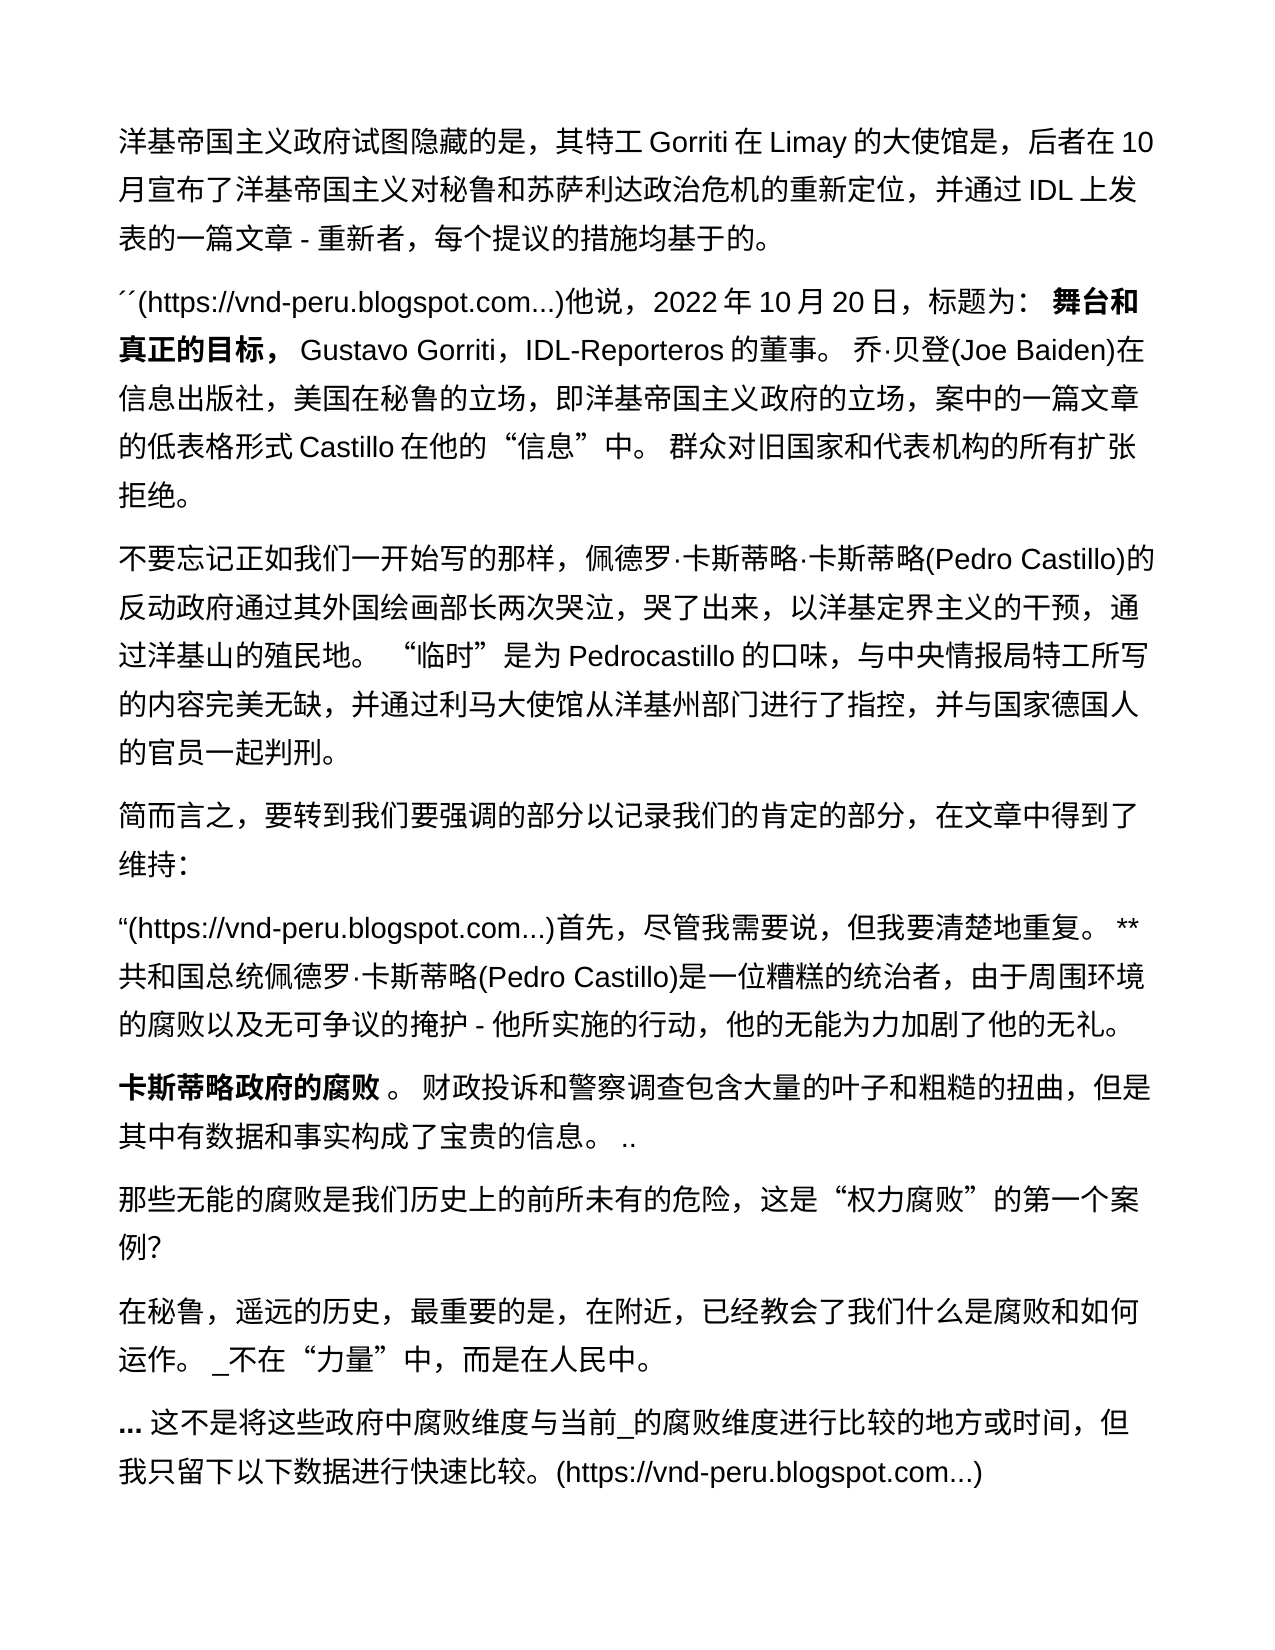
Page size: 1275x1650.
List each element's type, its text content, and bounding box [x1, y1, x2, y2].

text ´´(https://vnd-peru.blogspot.com...)他说，2022年10月20日，标题为： 舞台和真正的目标， Gustavo Gorriti，IDL-Reporteros的董事。 乔·贝登(Joe Baiden)在信息出版社，美国在秘鲁的立场，即洋基帝国主义政府的立场，案中的一篇文章的低表格形式Castillo在他的“信息”中。 群众对旧国家和代表机构的所有扩张拒绝。 [118, 278, 1157, 515]
text 简而言之，要转到我们要强调的部分以记录我们的肯定的部分，在文章中得到了维持： [118, 793, 1157, 884]
text ... 这不是将这些政府中腐败维度与当前_的腐败维度进行比较的地方或时间，但我只留下以下数据进行快速比较。(https://vnd-peru.blogspot.com...) [118, 1400, 1157, 1491]
text 不要忘记正如我们一开始写的那样，佩德罗·卡斯蒂略·卡斯蒂略(Pedro Castillo)的反动政府通过其外国绘画部长两次哭泣，哭了出来，以洋基定界主义的干预，通过洋基山的殖民地。 “临时”是为Pedrocastillo的口味，与中央情报局特工所写的内容完美无缺，并通过利马大使馆从洋基州部门进行了指控，并与国家德国人的官员一起判刑。 [118, 536, 1157, 772]
text 那些无能的腐败是我们历史上的前所未有的危险，这是“权力腐败”的第一个案例？ [118, 1176, 1157, 1267]
text 卡斯蒂略政府的腐败 。 财政投诉和警察调查包含大量的叶子和粗糙的扭曲，但是其中有数据和事实构成了宝贵的信息。 .. [118, 1065, 1157, 1156]
text “(https://vnd-peru.blogspot.com...)首先，尽管我需要说，但我要清楚地重复。 **共和国总统佩德罗·卡斯蒂略(Pedro Castillo)是一位糟糕的统治者，由于周围环境的腐败以及无可争议的掩护 - 他所实施的行动，他的无能为力加剧了他的无礼。 [118, 904, 1157, 1044]
text 在秘鲁，遥远的历史，最重要的是，在附近，已经教会了我们什么是腐败和如何运作。 _不在“力量”中，而是在人民中。 [118, 1288, 1157, 1379]
text 洋基帝国主义政府试图隐藏的是，其特工Gorriti在Limay的大使馆是，后者在10月宣布了洋基帝国主义对秘鲁和苏萨利达政治危机的重新定位，并通过IDL上发表的一篇文章 - 重新者，每个提议的措施均基于的。 [118, 118, 1157, 257]
